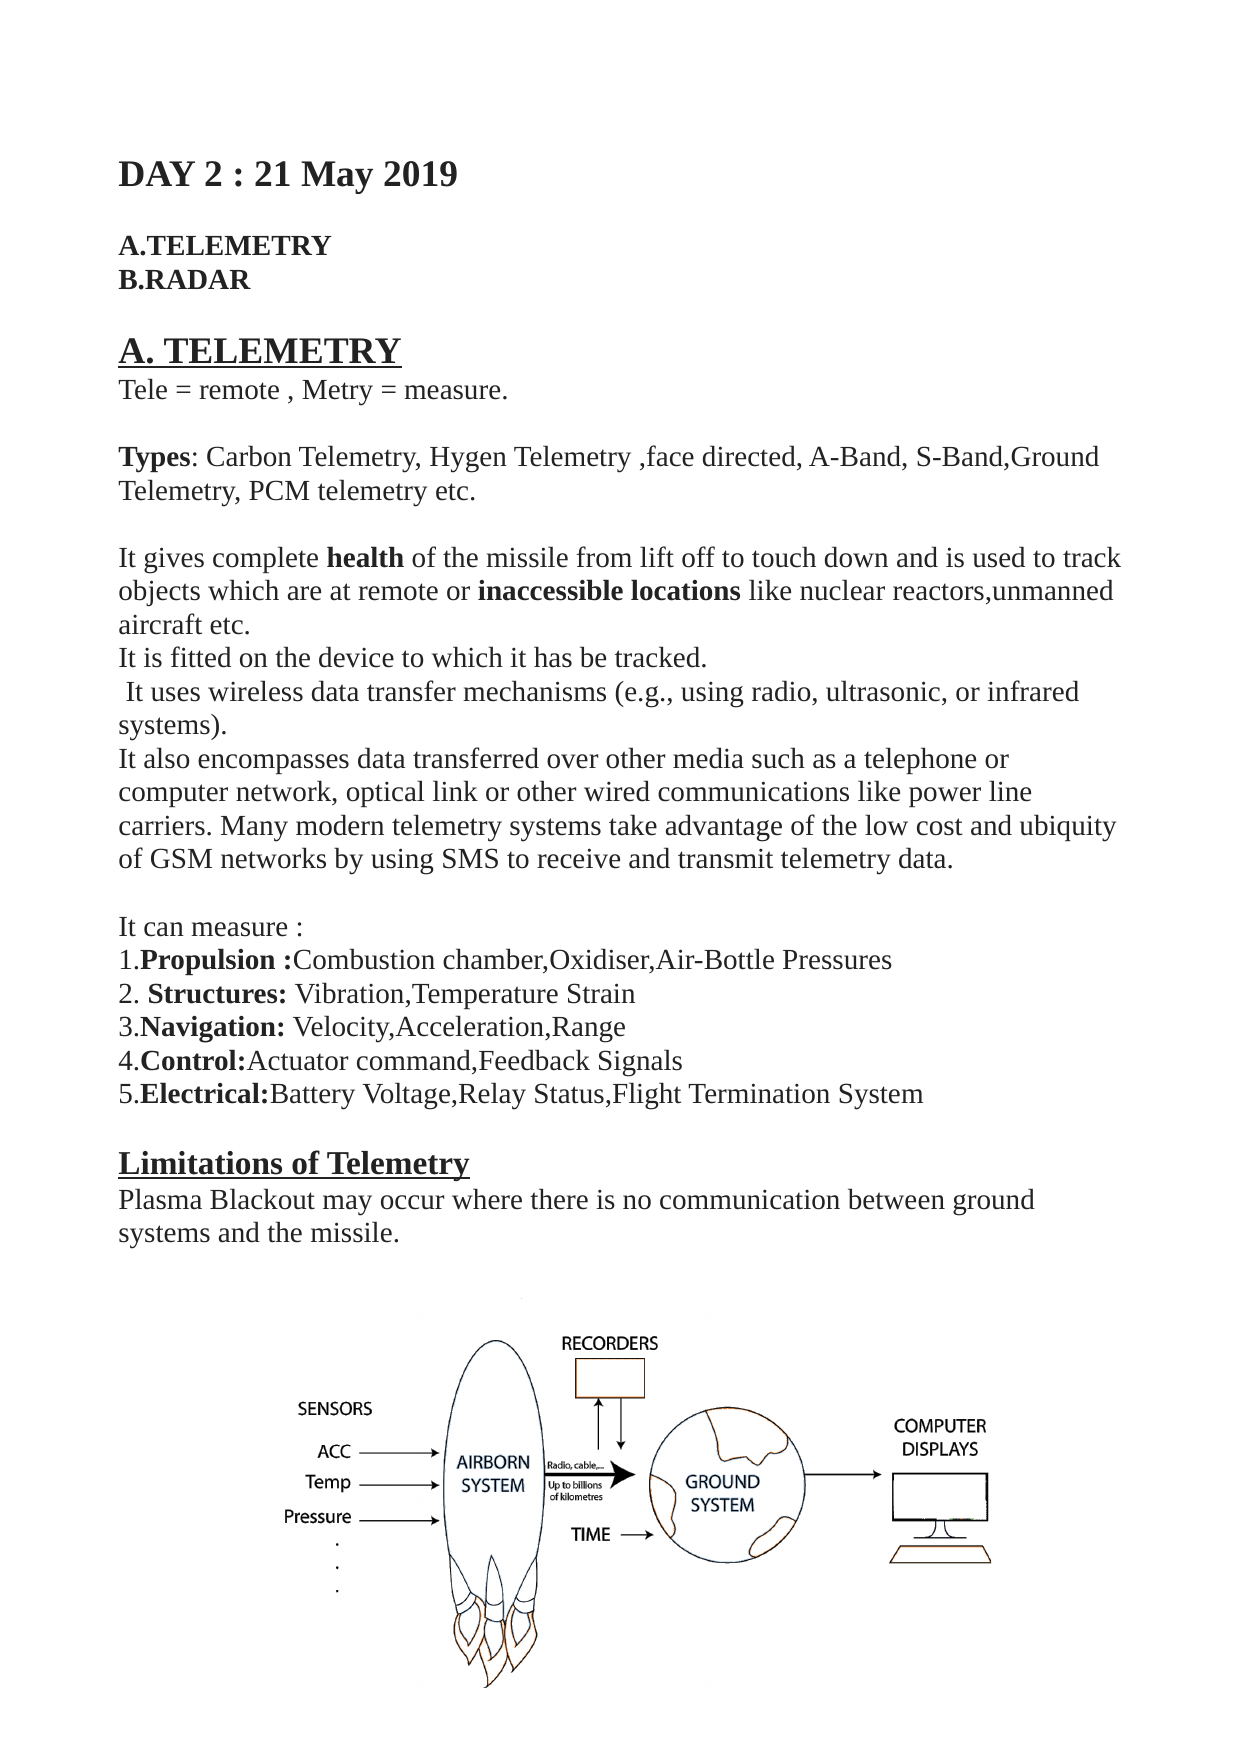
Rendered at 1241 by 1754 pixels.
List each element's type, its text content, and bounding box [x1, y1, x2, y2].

text A. TELEMETRY [118, 329, 1122, 372]
picture [282, 1269, 992, 1688]
text 4.Control:Actuator command,Feedback Signals [118, 1043, 1122, 1076]
text 2. Structures: Vibration,Temperature Strain [118, 976, 1122, 1009]
text DAY 2 : 21 May 2019 [118, 152, 1122, 195]
text Plasma Blackout may occur where there is no communication between ground systems and the missile. [118, 1182, 1122, 1249]
text Tele = remote , Metry = measure. [118, 372, 1122, 406]
text It can measure : [118, 909, 1122, 942]
text A.TELEMETRY [118, 228, 1122, 262]
text It also encompasses data transferred over other media such as a telephone or computer network, optical link or other wired communications like power line carriers. Many modern telemetry systems take advantage of the low cost and ubiquity of GSM networks by using SMS to receive and transmit telemetry data. [118, 741, 1122, 875]
text Types: Carbon Telemetry, Hygen Telemetry ,face directed, A-Band, S-Band,Ground Telemetry, PCM telemetry etc. [118, 439, 1122, 506]
text Limitations of Telemetry [118, 1143, 1122, 1182]
text B.RADAR [118, 262, 1122, 295]
text It uses wireless data transfer mechanisms (e.g., using radio, ultrasonic, or infrared systems). [118, 674, 1122, 741]
text 5.Electrical:Battery Voltage,Relay Status,Flight Termination System [118, 1076, 1122, 1110]
text It is fitted on the device to which it has be tracked. [118, 640, 1122, 674]
text It gives complete health of the missile from lift off to touch down and is used to track objects which are at remote or inaccessible locations like nuclear reactors,unmanned aircraft etc. [118, 540, 1122, 640]
text 1.Propulsion :Combustion chamber,Oxidiser,Air-Bottle Pressures [118, 942, 1122, 976]
text 3.Navigation: Velocity,Acceleration,Range [118, 1009, 1122, 1043]
